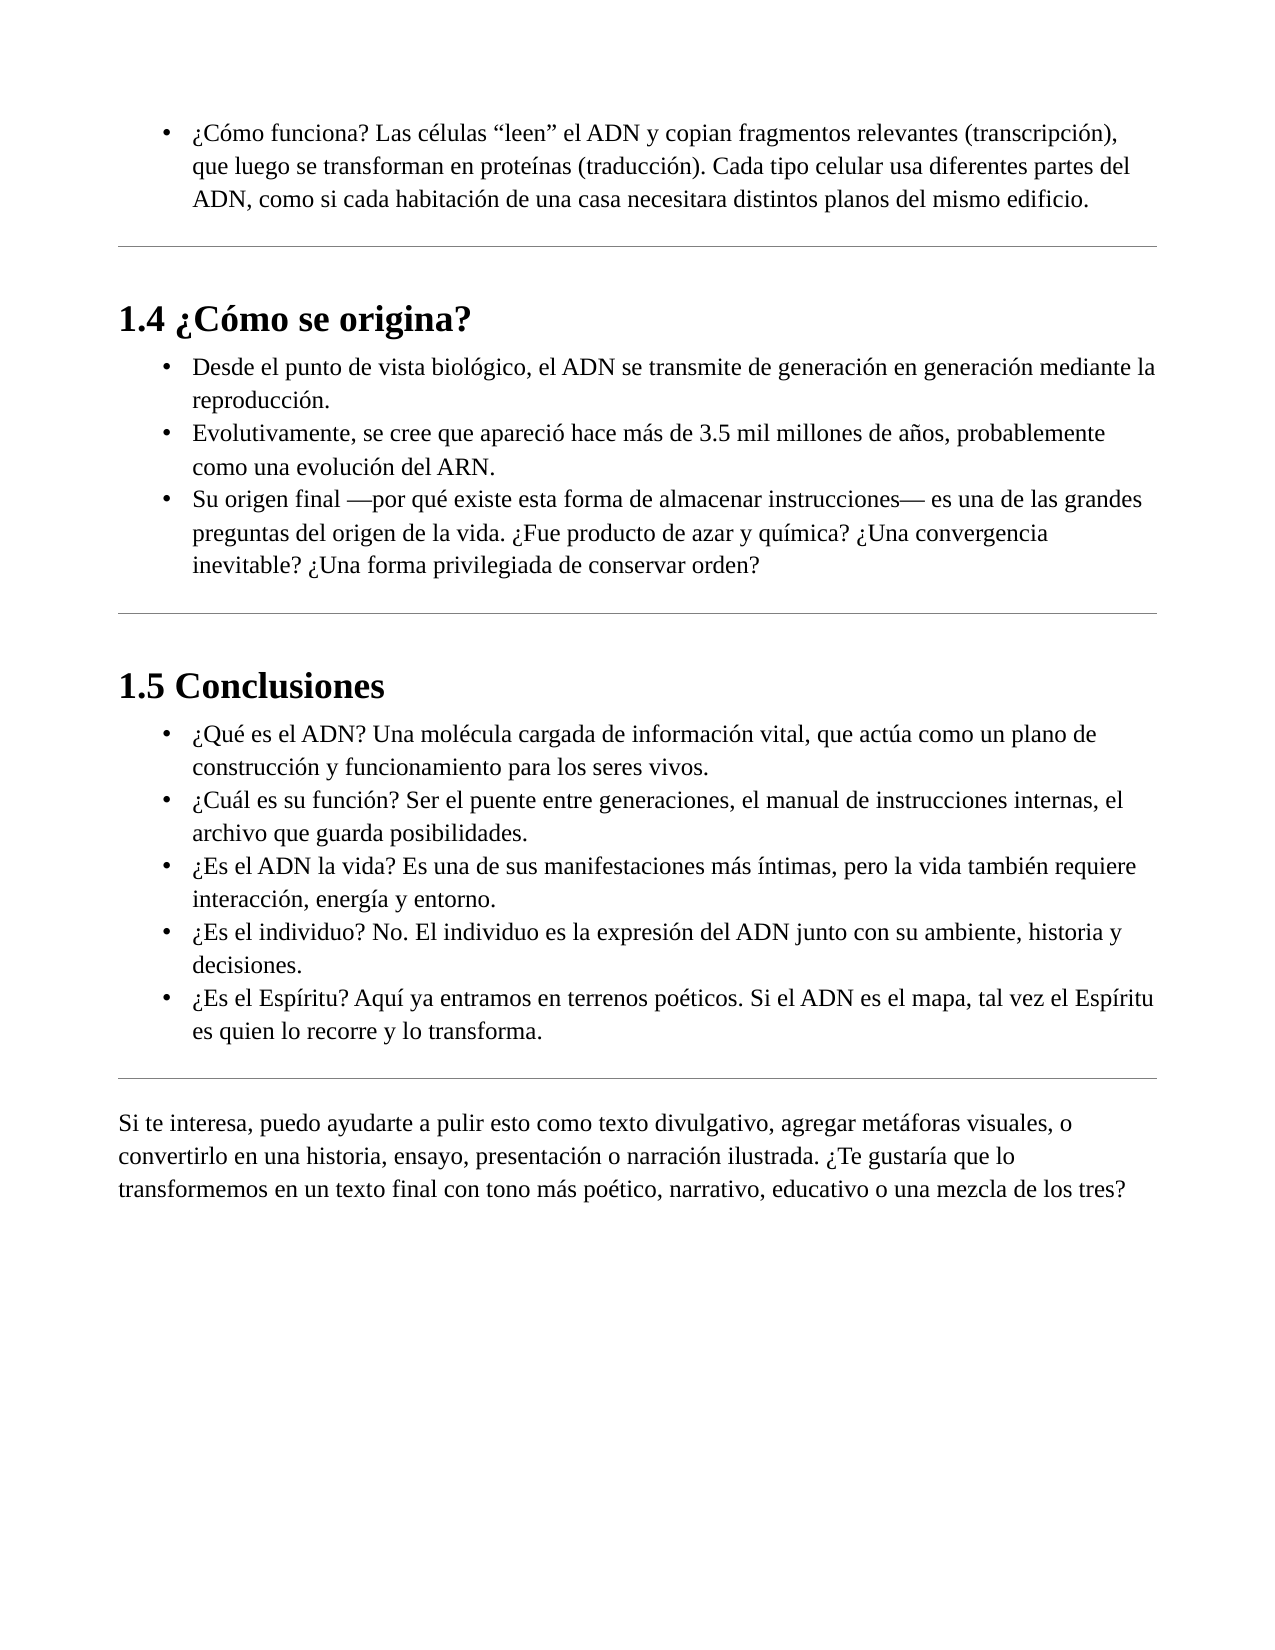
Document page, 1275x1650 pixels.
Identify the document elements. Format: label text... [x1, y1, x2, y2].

list ¿Es el individuo? No. El individuo es la expresión del ADN junto con su ambiente, historia y decisiones. [162, 917, 1157, 979]
subtitle 1.4 ¿Cómo se origina? [118, 297, 1157, 340]
list Su origen final —por qué existe esta forma de almacenar instrucciones— es una de las grandes preguntas del origen de la vida. ¿Fue producto de azar y química? ¿Una convergencia inevitable? ¿Una forma privilegiada de conservar orden? [162, 484, 1157, 579]
list ¿Es el ADN la vida? Es una de sus manifestaciones más íntimas, pero la vida también requiere interacción, energía y entorno. [162, 851, 1157, 913]
list ¿Es el Espíritu? Aquí ya entramos en terrenos poéticos. Si el ADN es el mapa, tal vez el Espíritu es quien lo recorre y lo transforma. [162, 983, 1157, 1045]
list ¿Cuál es su función? Ser el puente entre generaciones, el manual de instrucciones internas, el archivo que guarda posibilidades. [162, 785, 1157, 847]
list ¿Qué es el ADN? Una molécula cargada de información vital, que actúa como un plano de construcción y funcionamiento para los seres vivos. [162, 719, 1157, 781]
list ¿Cómo funciona? Las células “leen” el ADN y copian fragmentos relevantes (transcripción), que luego se transforman en proteínas (traducción). Cada tipo celular usa diferentes partes del ADN, como si cada habitación de una casa necesitara distintos planos del mismo edificio. [162, 118, 1157, 213]
text Si te interesa, puedo ayudarte a pulir esto como texto divulgativo, agregar metáforas visuales, o convertirlo en una historia, ensayo, presentación o narración ilustrada. ¿Te gustaría que lo transformemos en un texto final con tono más poético, narrativo, educativo o una mezcla de los tres? [118, 1108, 1157, 1203]
list Evolutivamente, se cree que apareció hace más de 3.5 mil millones de años, probablemente como una evolución del ARN. [162, 418, 1157, 480]
list Desde el punto de vista biológico, el ADN se transmite de generación en generación mediante la reproducción. [162, 352, 1157, 414]
subtitle 1.5 Conclusiones [118, 663, 1157, 706]
